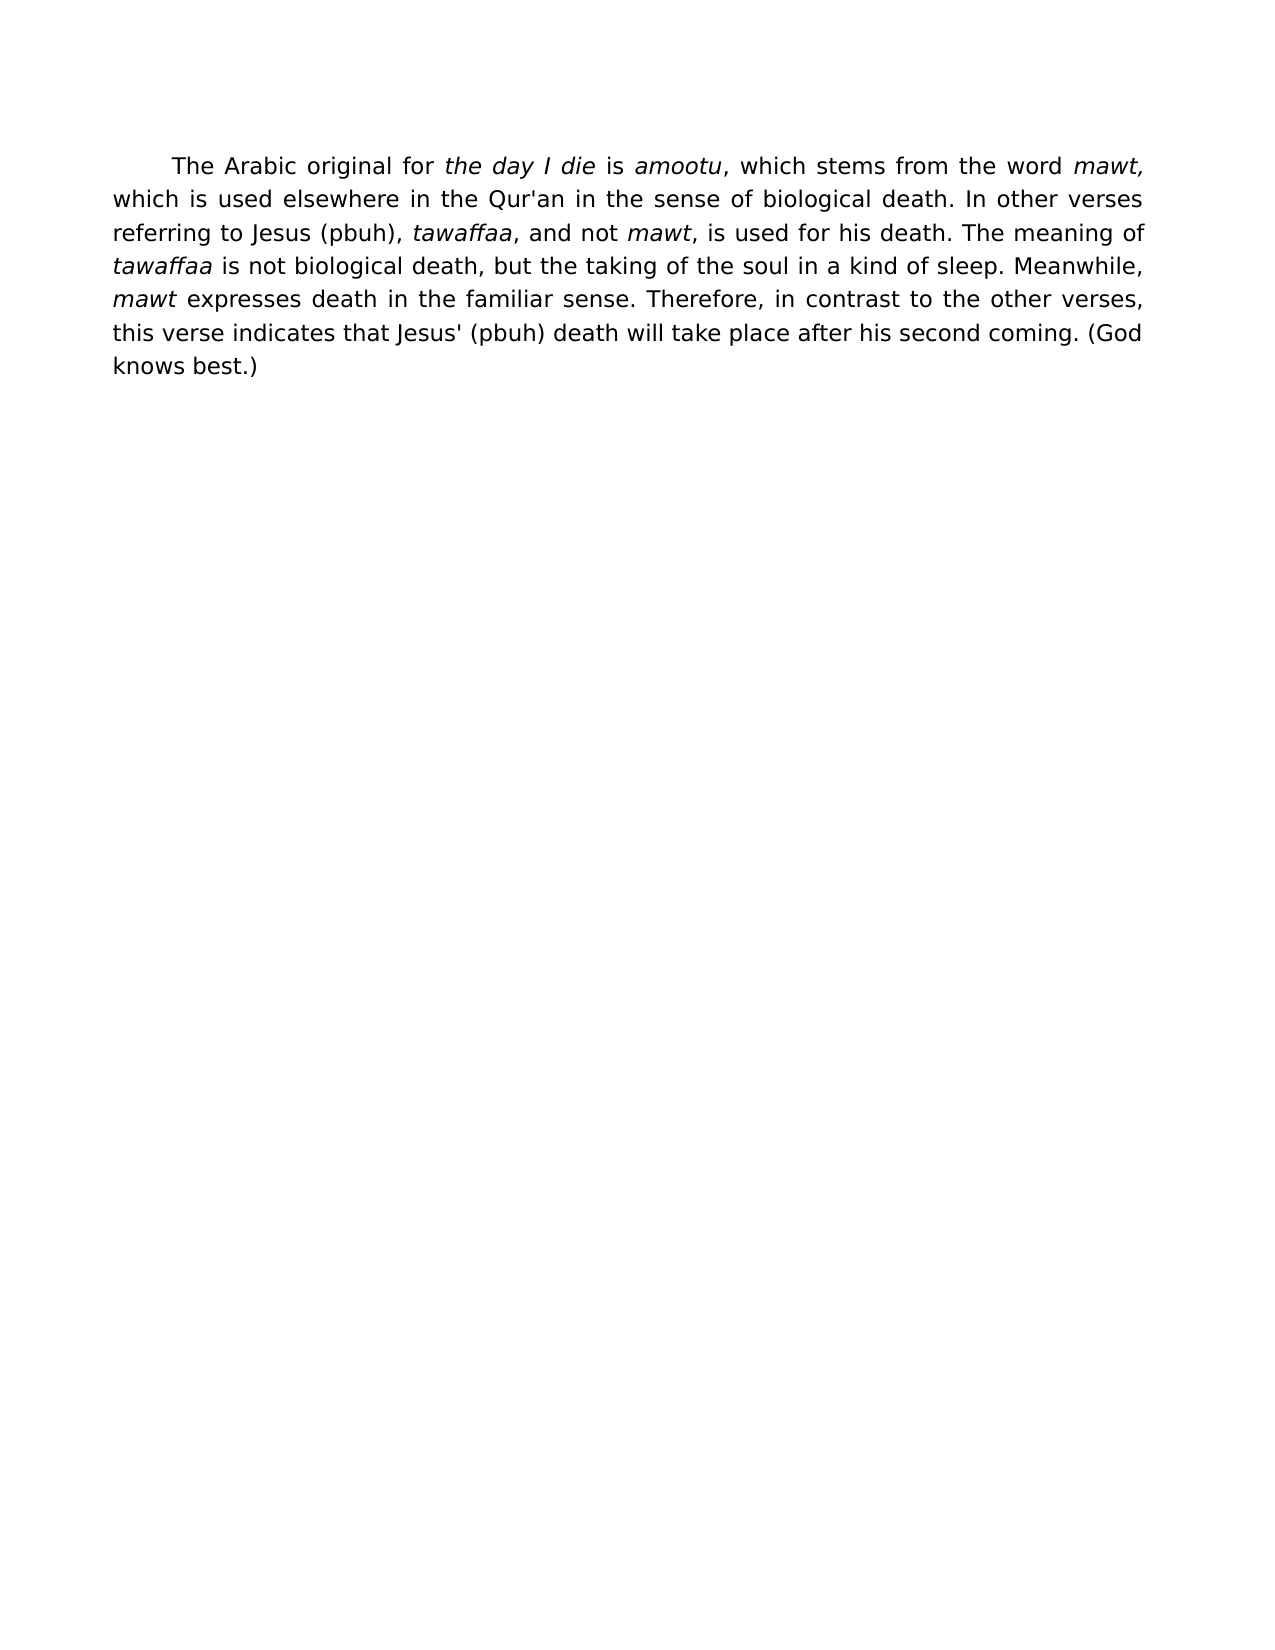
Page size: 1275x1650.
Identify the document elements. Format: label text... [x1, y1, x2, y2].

text The Arabic original for the day I die is amootu, which stems from the word mawt, which is used elsewhere in the Qur'an in the sense of biological death. In other verses referring to Jesus (pbuh), tawaffaa, and not mawt, is used for his death. The meaning of tawaffaa is not biological death, but the taking of the soul in a kind of sleep. Meanwhile, mawt expresses death in the familiar sense. Therefore, in contrast to the other verses, this verse indicates that Jesus' (pbuh) death will take place after his second coming. (God knows best.) [112, 148, 1145, 381]
